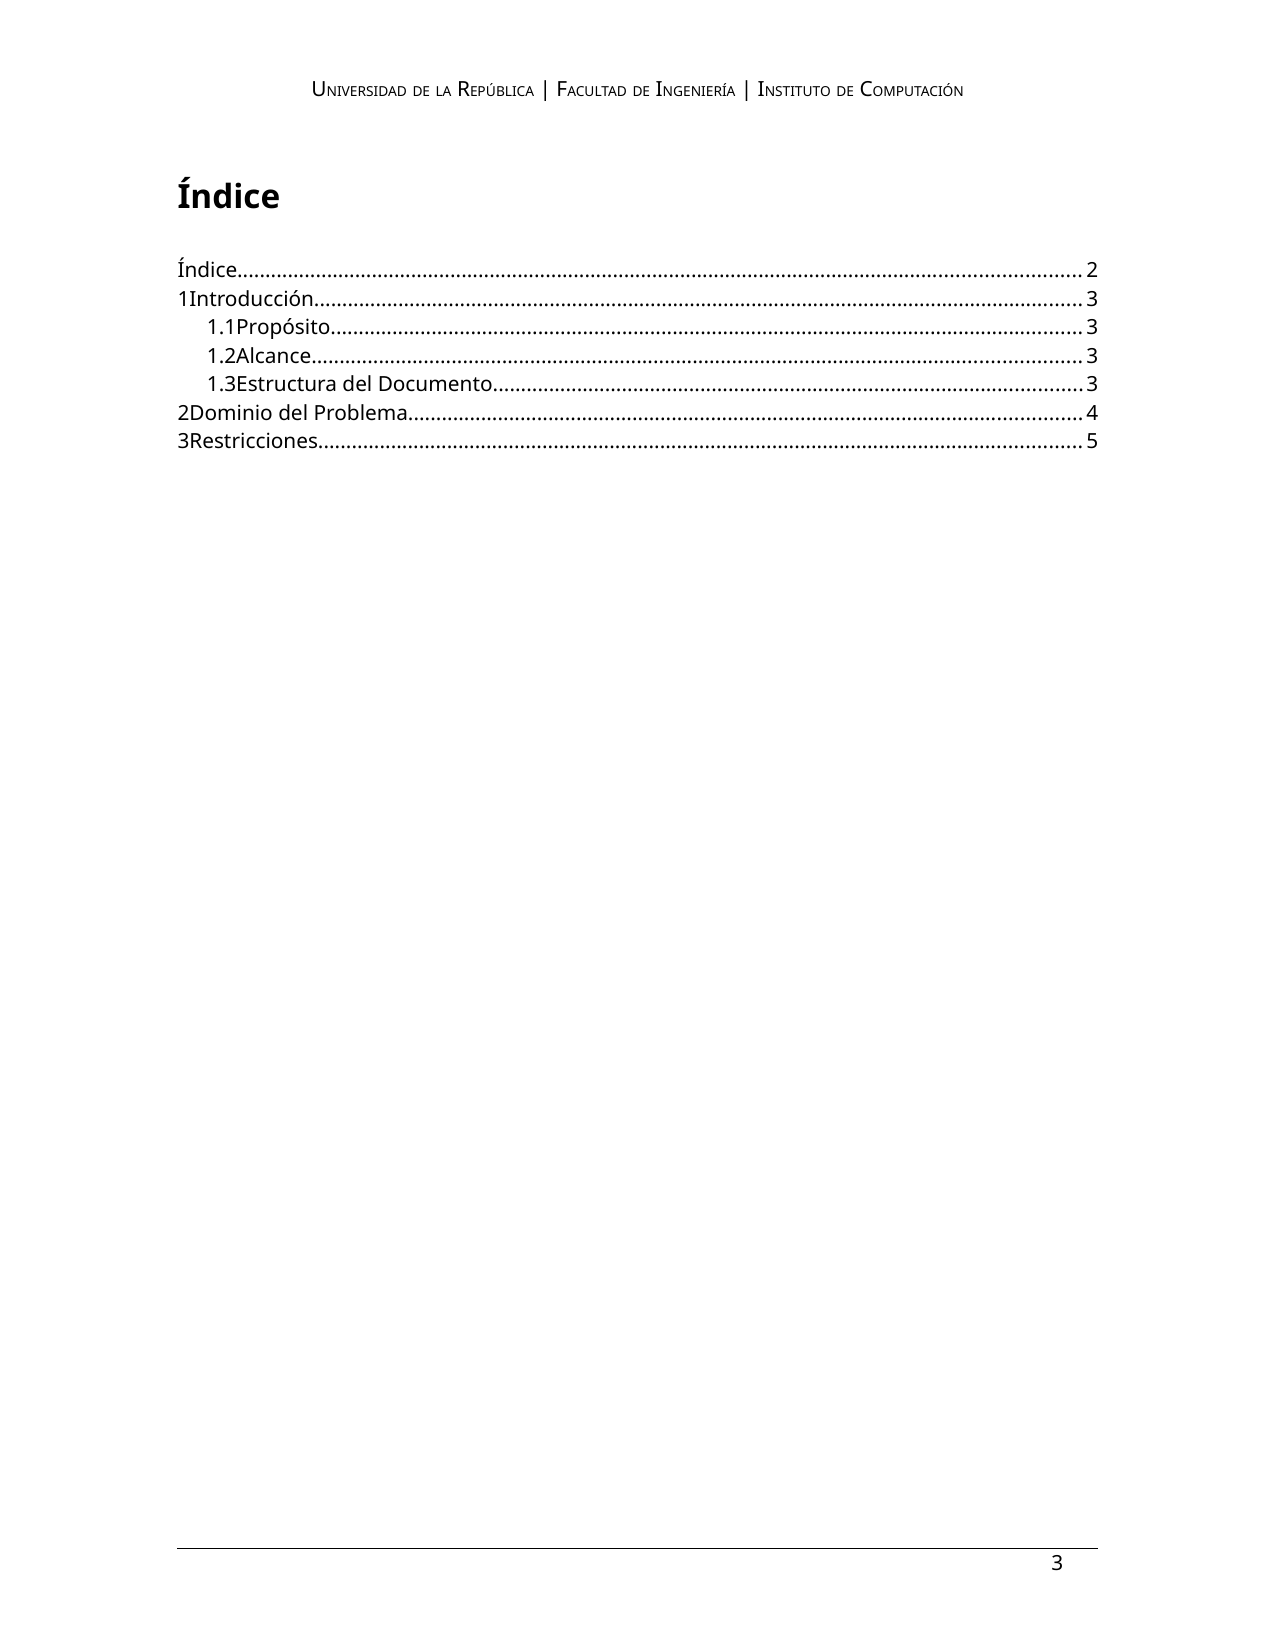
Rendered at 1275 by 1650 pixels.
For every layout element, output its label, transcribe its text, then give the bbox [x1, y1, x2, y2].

text 2Dominio del Problema 4 [177, 398, 1098, 426]
text 1.3Estructura del Documento 3 [207, 369, 1098, 398]
text 1.1Propósito 3 [207, 312, 1098, 341]
subtitle Índice [177, 173, 1098, 218]
text 3Restricciones 5 [177, 426, 1098, 455]
text 1.2Alcance 3 [207, 341, 1098, 369]
text 1Introducción 3 [177, 284, 1098, 312]
text Índice 2 [177, 256, 1098, 284]
